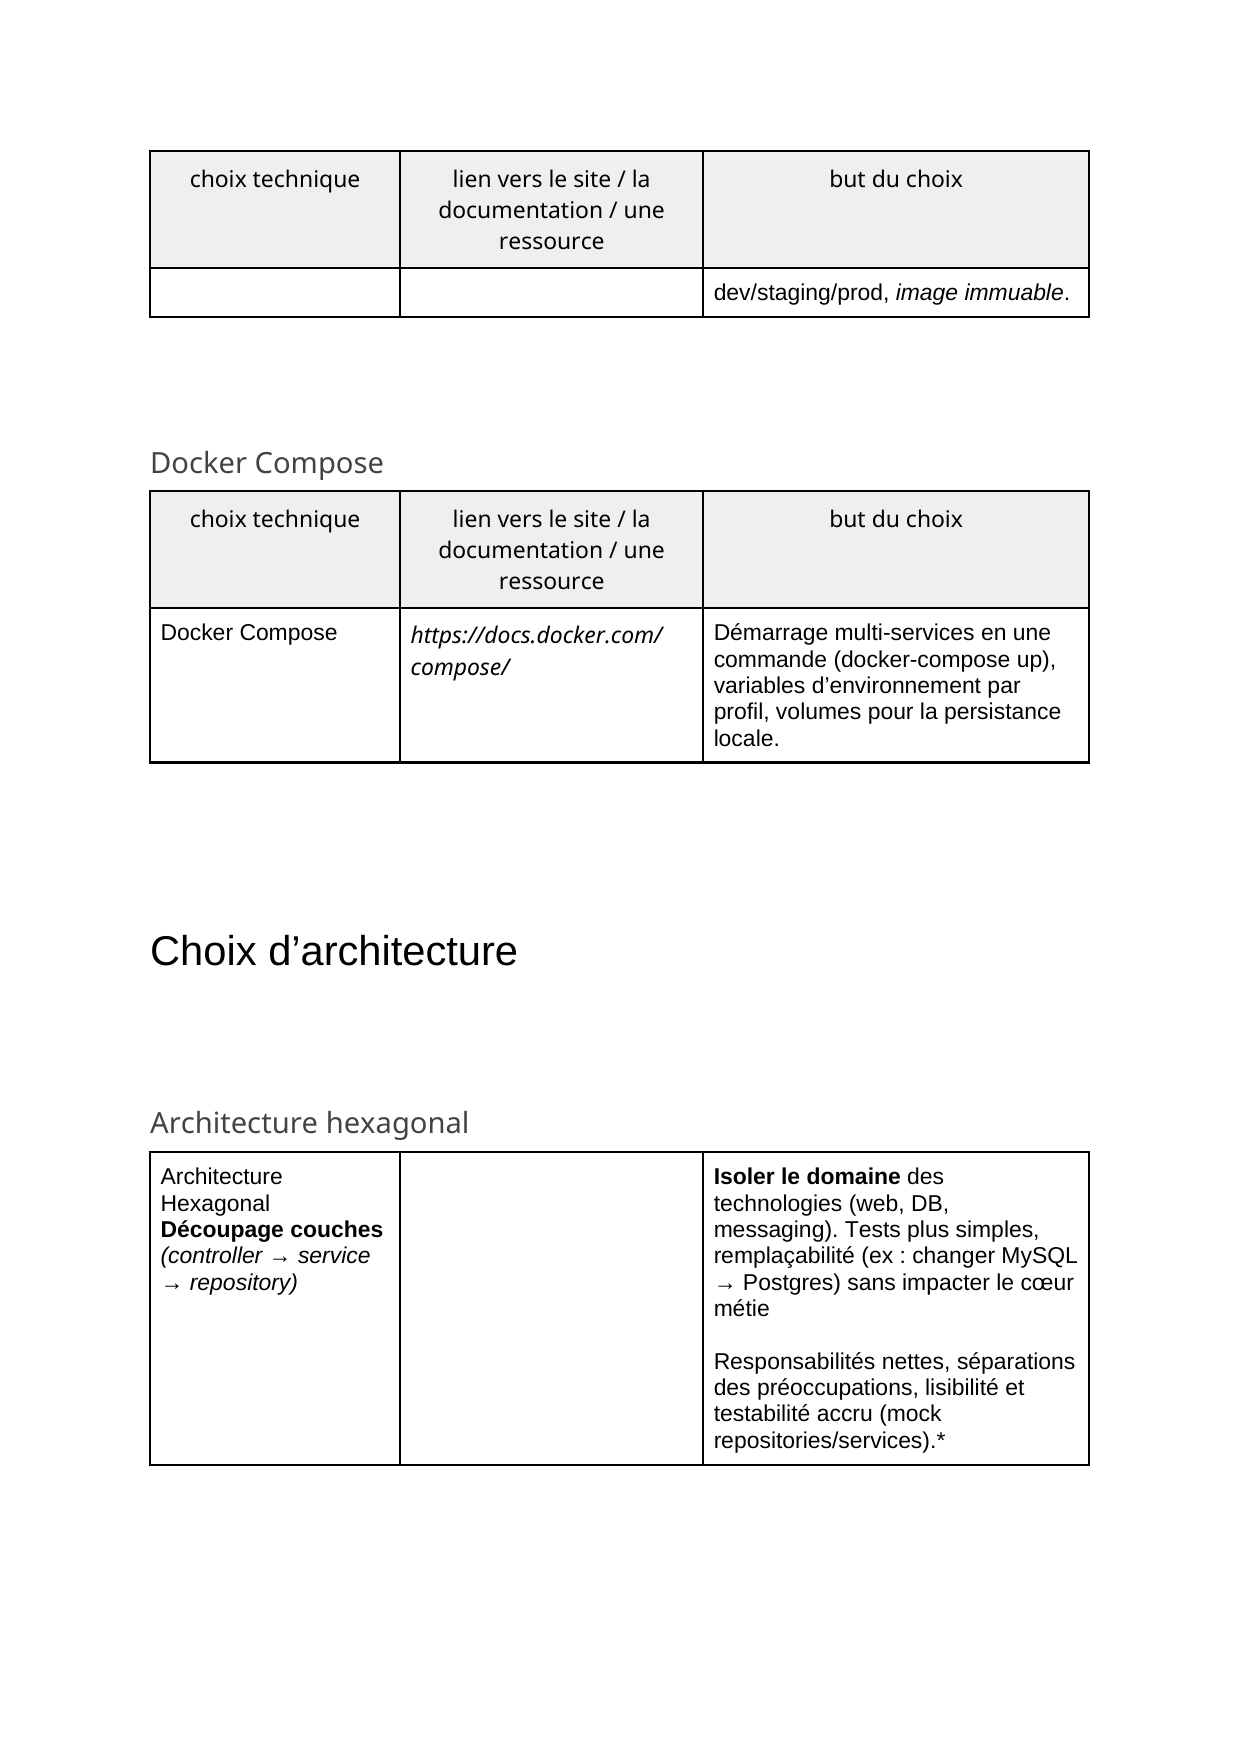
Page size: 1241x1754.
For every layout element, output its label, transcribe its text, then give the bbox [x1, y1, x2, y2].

table_header lien vers le site / la documentation / une ressource [401, 492, 702, 607]
table_header [401, 1153, 702, 1463]
table_cell Docker Compose [151, 609, 399, 761]
subtitle Choix d’architecture [150, 926, 1090, 974]
table_header but du choix [704, 152, 1088, 267]
table_header but du choix [704, 492, 1088, 607]
table_header choix technique [151, 152, 399, 267]
table_header Isoler le domaine des technologies (web, DB, messaging). Tests plus simples, remplaçabilité (ex : changer MySQL → Postgres) sans impacter le cœur métie Responsabilités nettes, séparations des préoccupations, lisibilité et testabilité accru (mock repositories/services).* [704, 1153, 1088, 1463]
table_cell Démarrage multi-services en une commande (docker-compose up), variables d’environnement par profil, volumes pour la persistance locale. [704, 609, 1088, 761]
table_cell [151, 269, 399, 316]
table_cell https://docs.docker.com/compose/ [401, 609, 702, 761]
subtitle Docker Compose [150, 442, 1090, 482]
subtitle Architecture hexagonal [150, 1103, 1090, 1142]
table_header Architecture Hexagonal Découpage couches (controller → service → repository) [151, 1153, 399, 1463]
table_header lien vers le site / la documentation / une ressource [401, 152, 702, 267]
table_header choix technique [151, 492, 399, 607]
table_cell [401, 269, 702, 316]
table_cell dev/staging/prod, image immuable. [704, 269, 1088, 316]
